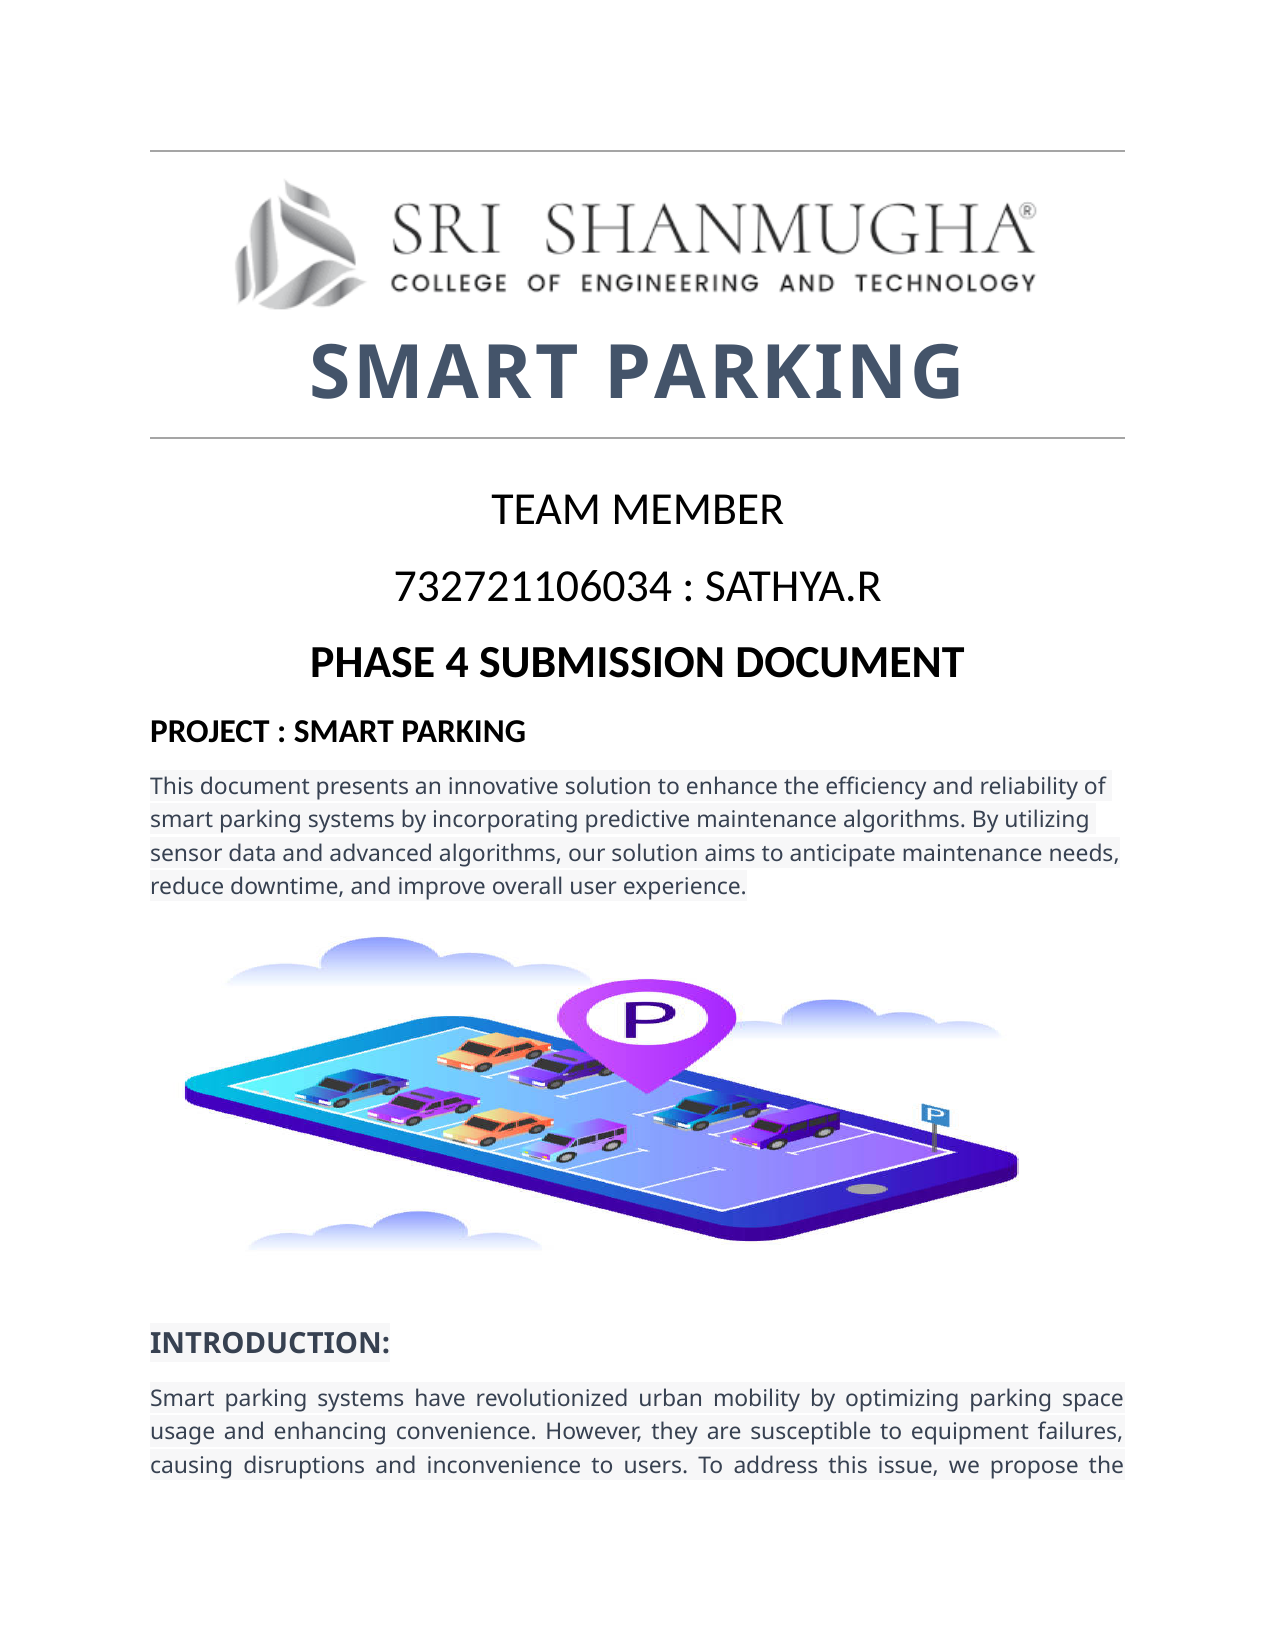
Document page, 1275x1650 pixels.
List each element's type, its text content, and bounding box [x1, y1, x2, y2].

text PROJECT : SMART PARKING [150, 710, 1125, 750]
text 732721106034 : SATHYA.R [150, 557, 1125, 613]
text Smart parking systems have revolutionized urban mobility by optimizing parking space usage and enhancing convenience. However, they are susceptible to equipment failures, causing disruptions and inconvenience to users. To address this issue, we propose the [150, 1382, 1125, 1480]
text TEAM MEMBER [150, 480, 1125, 536]
text PHASE 4 SUBMISSION DOCUMENT [150, 633, 1125, 689]
title SMART PARKING [150, 300, 1125, 437]
text INTRODUCTION: [150, 1323, 1125, 1362]
text This document presents an innovative solution to enhance the efficiency and reliability of smart parking systems by incorporating predictive maintenance algorithms. By utilizing sensor data and advanced algorithms, our solution aims to anticipate maintenance needs, reduce downtime, and improve overall user experience. [150, 770, 1125, 1304]
